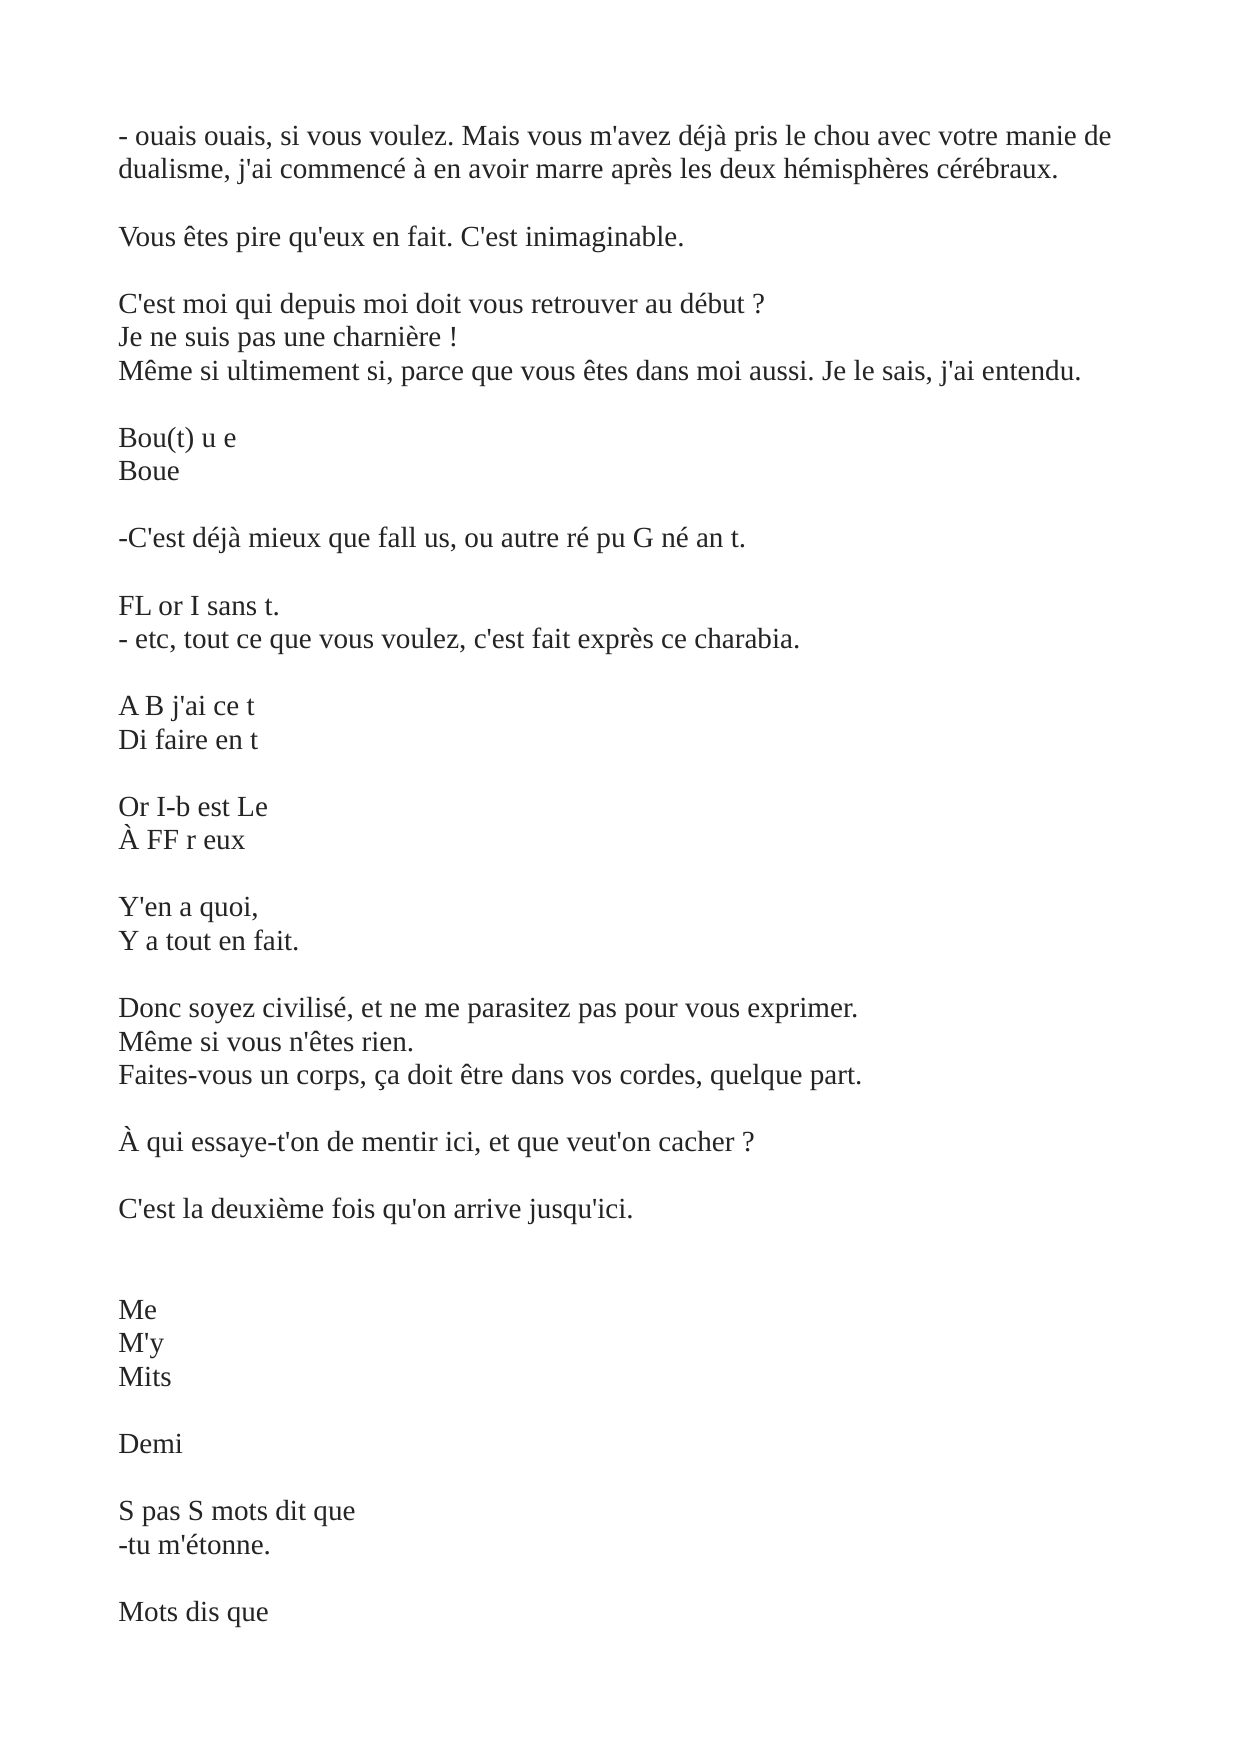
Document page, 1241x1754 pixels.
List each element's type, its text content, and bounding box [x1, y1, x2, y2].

text Bou(t) u e [118, 420, 1122, 453]
text À qui essaye-t'on de mentir ici, et que veut'on cacher ? [118, 1124, 1122, 1158]
text -C'est déjà mieux que fall us, ou autre ré pu G né an t. [118, 521, 1122, 554]
text Donc soyez civilisé, et ne me parasitez pas pour vous exprimer. [118, 990, 1122, 1024]
text C'est la deuxième fois qu'on arrive jusqu'ici. [118, 1191, 1122, 1225]
text À FF r eux [118, 822, 1122, 856]
text Y a tout en fait. [118, 923, 1122, 957]
text - ouais ouais, si vous voulez. Mais vous m'avez déjà pris le chou avec votre manie de dualisme, j'ai commencé à en avoir marre après les deux hémisphères cérébraux. [118, 118, 1122, 185]
text Demi [118, 1426, 1122, 1460]
text Or I-b est Le [118, 789, 1122, 822]
text Vous êtes pire qu'eux en fait. C'est inimaginable. [118, 219, 1122, 252]
text Y'en a quoi, [118, 889, 1122, 923]
text -tu m'étonne. [118, 1527, 1122, 1560]
text Boue [118, 453, 1122, 487]
text Di faire en t [118, 722, 1122, 755]
text Mits [118, 1359, 1122, 1393]
text Même si ultimement si, parce que vous êtes dans moi aussi. Je le sais, j'ai entendu. [118, 353, 1122, 386]
text C'est moi qui depuis moi doit vous retrouver au début ? [118, 286, 1122, 319]
text - etc, tout ce que vous voulez, c'est fait exprès ce charabia. [118, 621, 1122, 655]
text Me [118, 1292, 1122, 1326]
text A B j'ai ce t [118, 688, 1122, 722]
text Même si vous n'êtes rien. [118, 1024, 1122, 1057]
text Faites-vous un corps, ça doit être dans vos cordes, quelque part. [118, 1057, 1122, 1091]
text M'y [118, 1326, 1122, 1359]
text FL or I sans t. [118, 588, 1122, 621]
text Mots dis que [118, 1594, 1122, 1627]
text Je ne suis pas une charnière ! [118, 319, 1122, 353]
text S pas S mots dit que [118, 1493, 1122, 1527]
